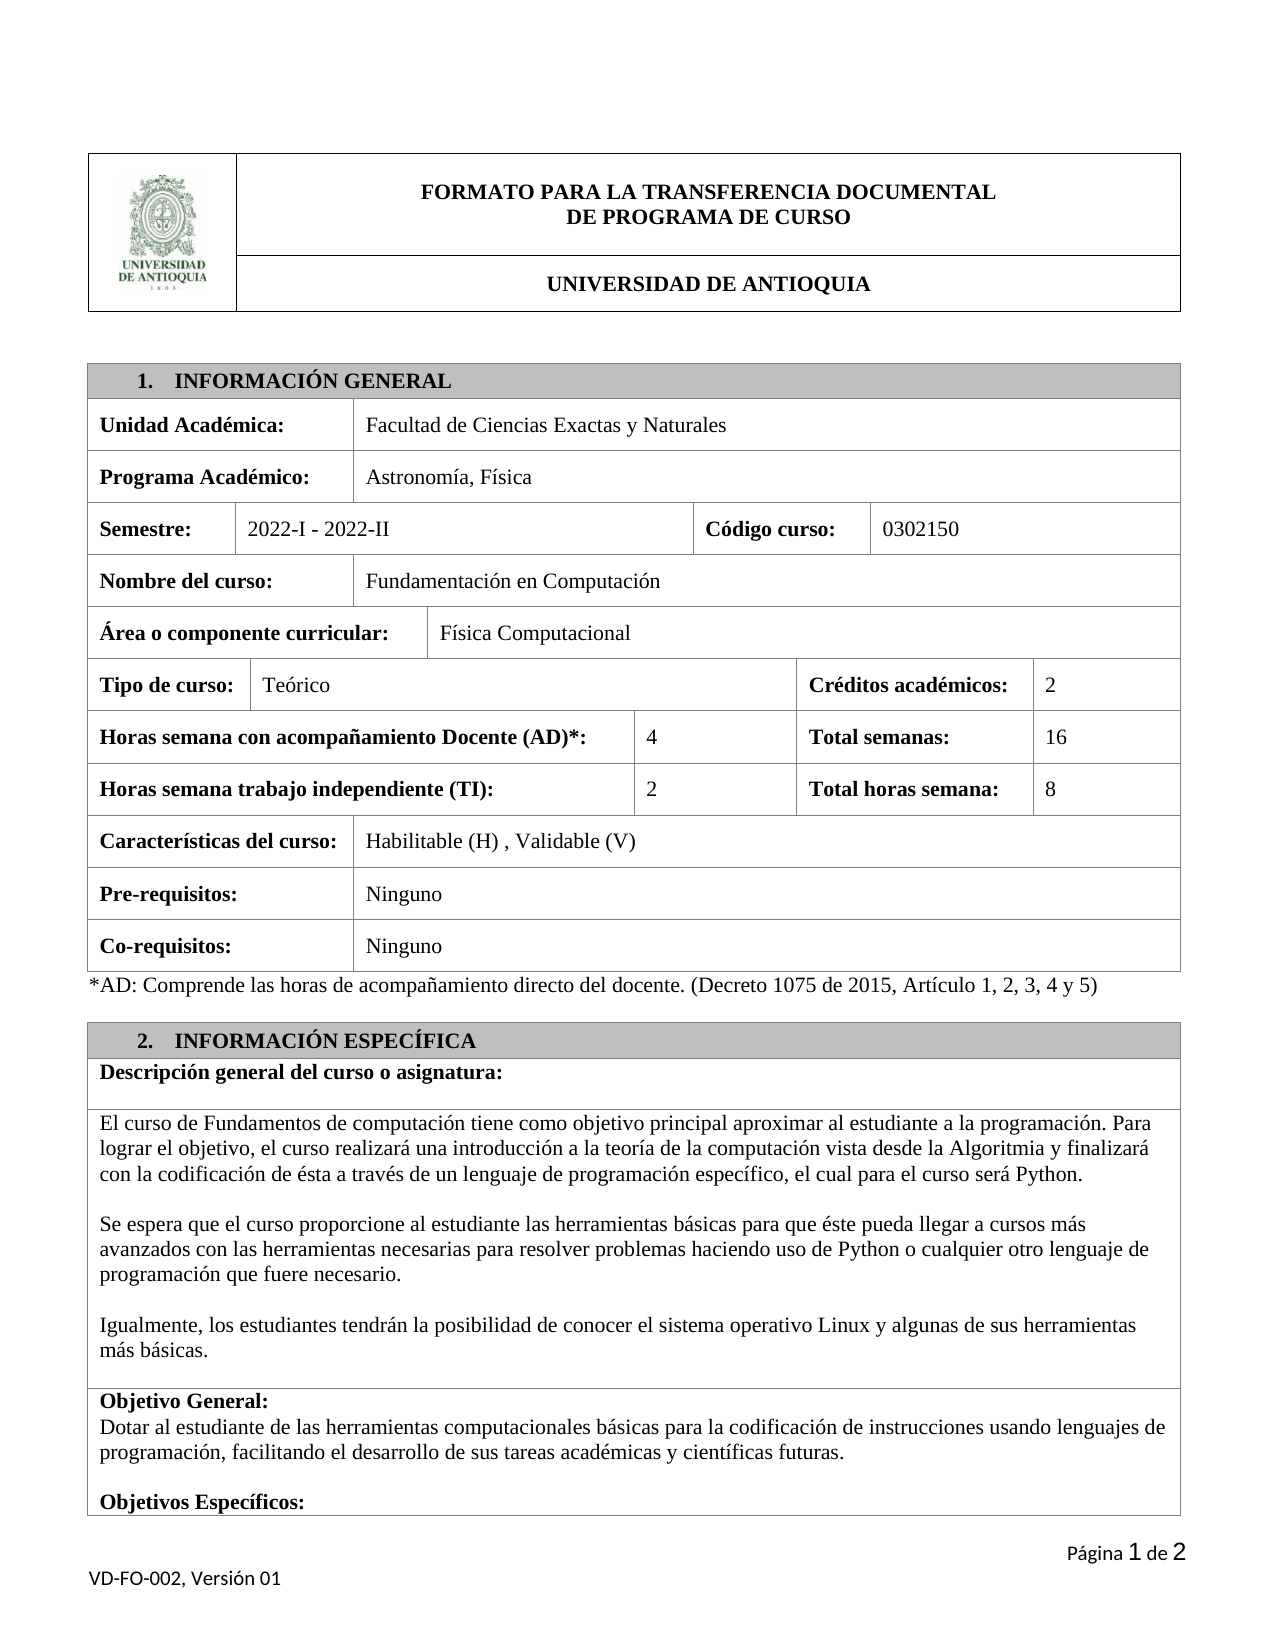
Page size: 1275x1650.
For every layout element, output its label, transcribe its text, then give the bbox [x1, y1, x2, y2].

table_cell Unidad Académica: [88, 399, 353, 450]
table_cell Teórico [251, 659, 796, 710]
table_header FORMATO PARA LA TRANSFERENCIA DOCUMENTAL DE PROGRAMA DE CURSO [237, 154, 1180, 255]
table_cell El curso de Fundamentos de computación tiene como objetivo principal aproximar al estudiante a la programación. Para lograr el objetivo, el curso realizará una introducción a la teoría de la computación vista desde la Algoritmia y finalizará con la codificación de ésta a través de un lenguaje de programación específico, el cual para el curso será Python. Se espera que el curso proporcione al estudiante las herramientas básicas para que éste pueda llegar a cursos más avanzados con las herramientas necesarias para resolver problemas haciendo uso de Python o cualquier otro lenguaje de programación que fuere necesario. Igualmente, los estudiantes tendrán la posibilidad de conocer el sistema operativo Linux y algunas de sus herramientas más básicas. [88, 1110, 1180, 1387]
table_cell Programa Académico: [88, 451, 353, 502]
table_cell Características del curso: [88, 816, 353, 867]
table_cell Descripción general del curso o asignatura: [88, 1059, 1180, 1109]
table_cell Nombre del curso: [88, 555, 353, 606]
table_cell 4 [635, 711, 796, 762]
table_header INFORMACIÓN GENERAL [88, 364, 1180, 398]
table_cell 16 [1034, 711, 1180, 762]
table_cell Física Computacional [428, 607, 1180, 658]
table_cell Ninguno [354, 868, 1180, 919]
table_cell Total semanas: [797, 711, 1033, 762]
table_cell Horas semana trabajo independiente (TI): [88, 764, 634, 814]
table_header INFORMACIÓN ESPECÍFICA [88, 1023, 1180, 1058]
table_cell 8 [1034, 764, 1180, 814]
table_cell Semestre: [88, 503, 235, 554]
table_header [89, 154, 236, 311]
text *AD: Comprende las horas de acompañamiento directo del docente. (Decreto 1075 de 2015, Artículo 1, 2, 3, 4 y 5) [89, 972, 1186, 997]
table_cell Habilitable (H) , Validable (V) [354, 816, 1180, 867]
table_cell Facultad de Ciencias Exactas y Naturales [354, 399, 1180, 450]
table_cell Ninguno [354, 920, 1180, 971]
table_cell Objetivo General: Dotar al estudiante de las herramientas computacionales básicas para la codificación de instrucciones usando lenguajes de programación, facilitando el desarrollo de sus tareas académicas y científicas futuras. Objetivos Específicos: [88, 1389, 1180, 1514]
table_cell 0302150 [871, 503, 1180, 554]
table_cell Fundamentación en Computación [354, 555, 1180, 606]
table_cell 2 [1034, 659, 1180, 710]
picture [118, 175, 207, 290]
table_cell Horas semana con acompañamiento Docente (AD)*: [88, 711, 634, 762]
table_cell Código curso: [694, 503, 870, 554]
table_cell Pre-requisitos: [88, 868, 353, 919]
table_cell Créditos académicos: [797, 659, 1033, 710]
table_cell 2 [635, 764, 796, 814]
table_cell Tipo de curso: [88, 659, 250, 710]
table_cell Astronomía, Física [354, 451, 1180, 502]
table_cell Total horas semana: [797, 764, 1033, 814]
table_cell Área o componente curricular: [88, 607, 427, 658]
table_cell UNIVERSIDAD DE ANTIOQUIA [237, 256, 1180, 311]
table_cell 2022-I - 2022-II [236, 503, 693, 554]
table_cell Co-requisitos: [88, 920, 353, 971]
